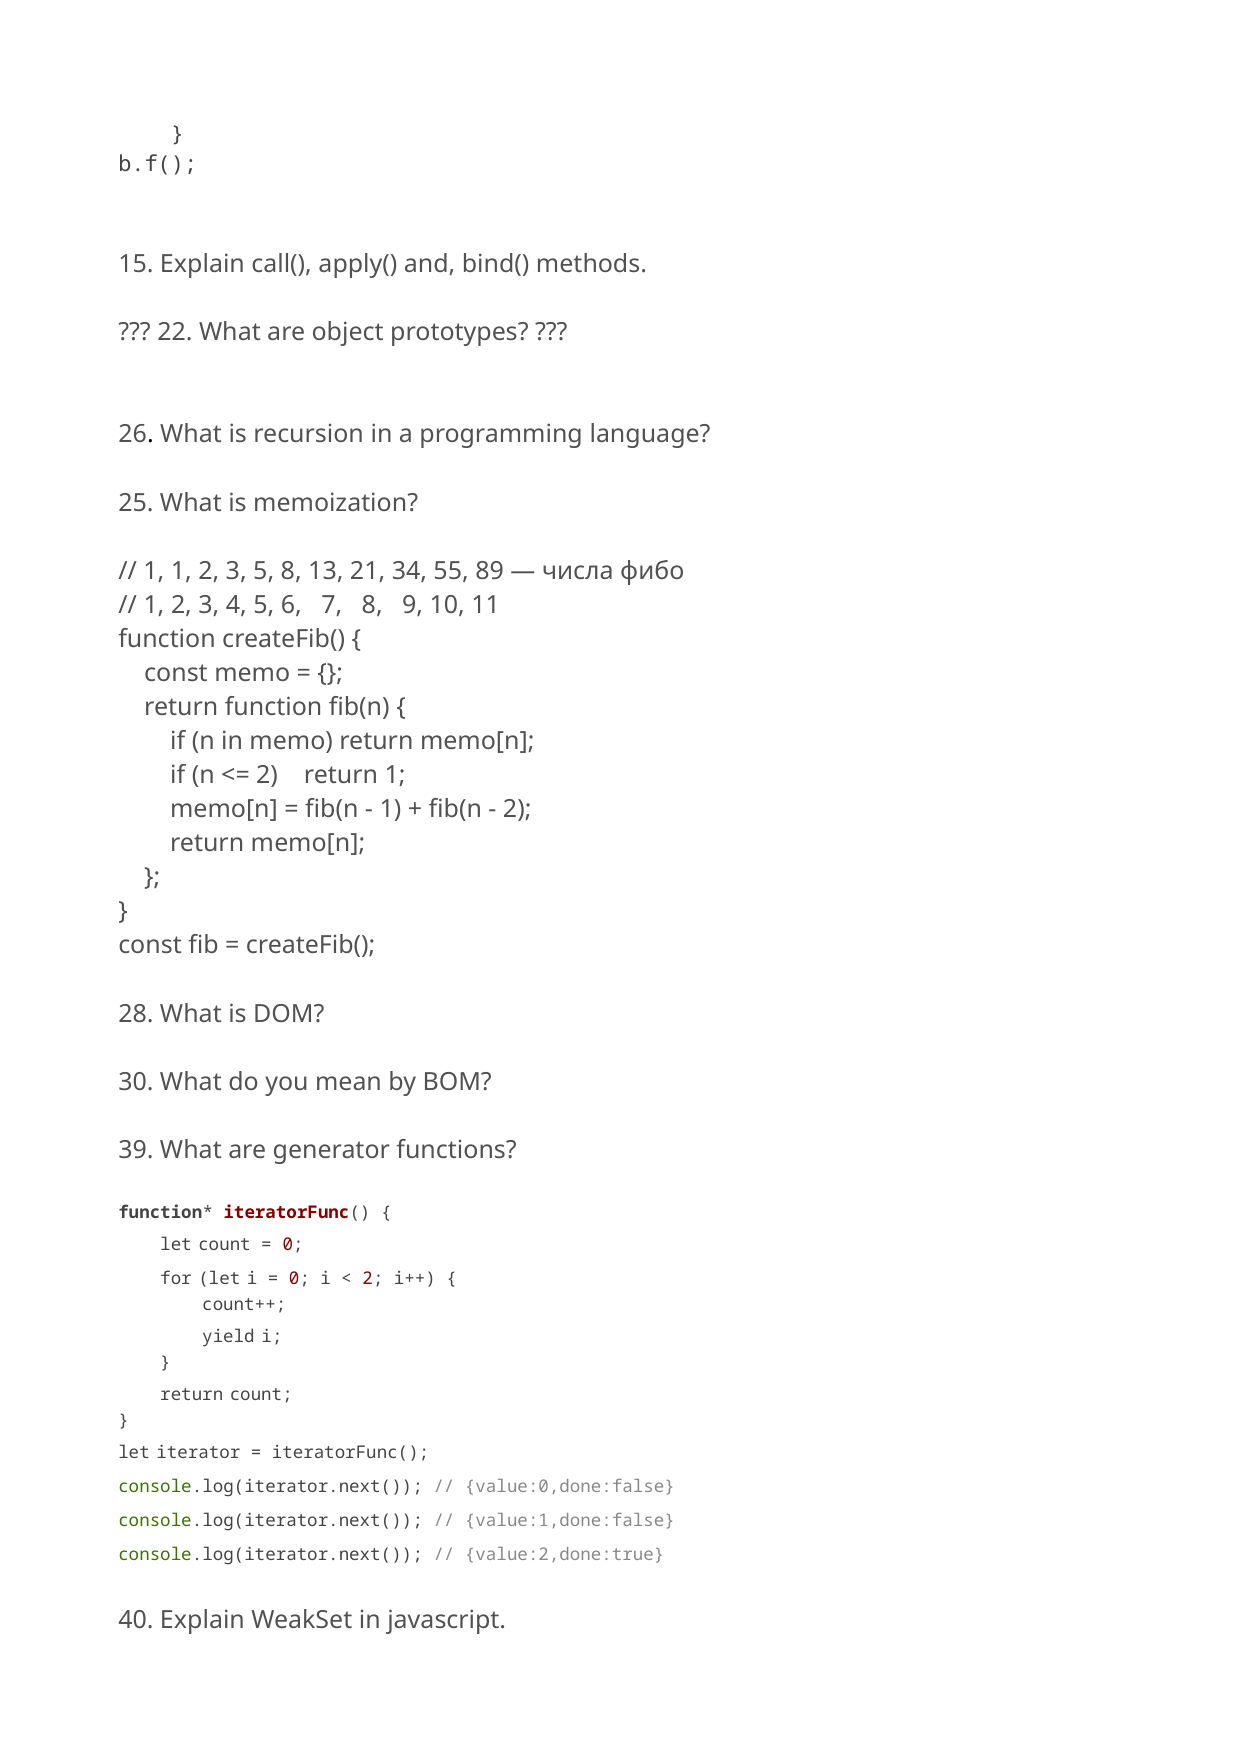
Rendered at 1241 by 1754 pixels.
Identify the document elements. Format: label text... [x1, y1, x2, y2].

text } b.f(); [118, 118, 1122, 178]
text // 1, 1, 2, 3, 5, 8, 13, 21, 34, 55, 89 — числа фибо [118, 552, 1122, 586]
text // 1, 2, 3, 4, 5, 6, 7, 8, 9, 10, 11 function createFib() { const memo = {}; return function fib(n) { if (n in memo) return memo[n]; if (n <= 2) return 1; memo[n] = fib(n - 1) + fib(n - 2); return memo[n]; }; } const fib = createFib(); [118, 586, 1122, 961]
text 15. Explain call(), apply() and, bind() methods. ??? 22. What are object prototypes? ??? [118, 178, 1122, 348]
text 28. What is DOM? 30. What do you mean by BOM? 39. What are generator functions? function* iteratorFunc() { let count = 0; for (let i = 0; i < 2; i++) { count++; yield i; } return count; } let iterator = iteratorFunc(); console.log(iterator.next()); // {value:0,done:false} console.log(iterator.next()); // {value:1,done:false} console.log(iterator.next()); // {value:2,done:true} [118, 961, 1122, 1567]
text 40. Explain WeakSet in javascript. [118, 1567, 1122, 1636]
text 26. What is recursion in a programming language? 25. What is memoization? [118, 416, 1122, 518]
